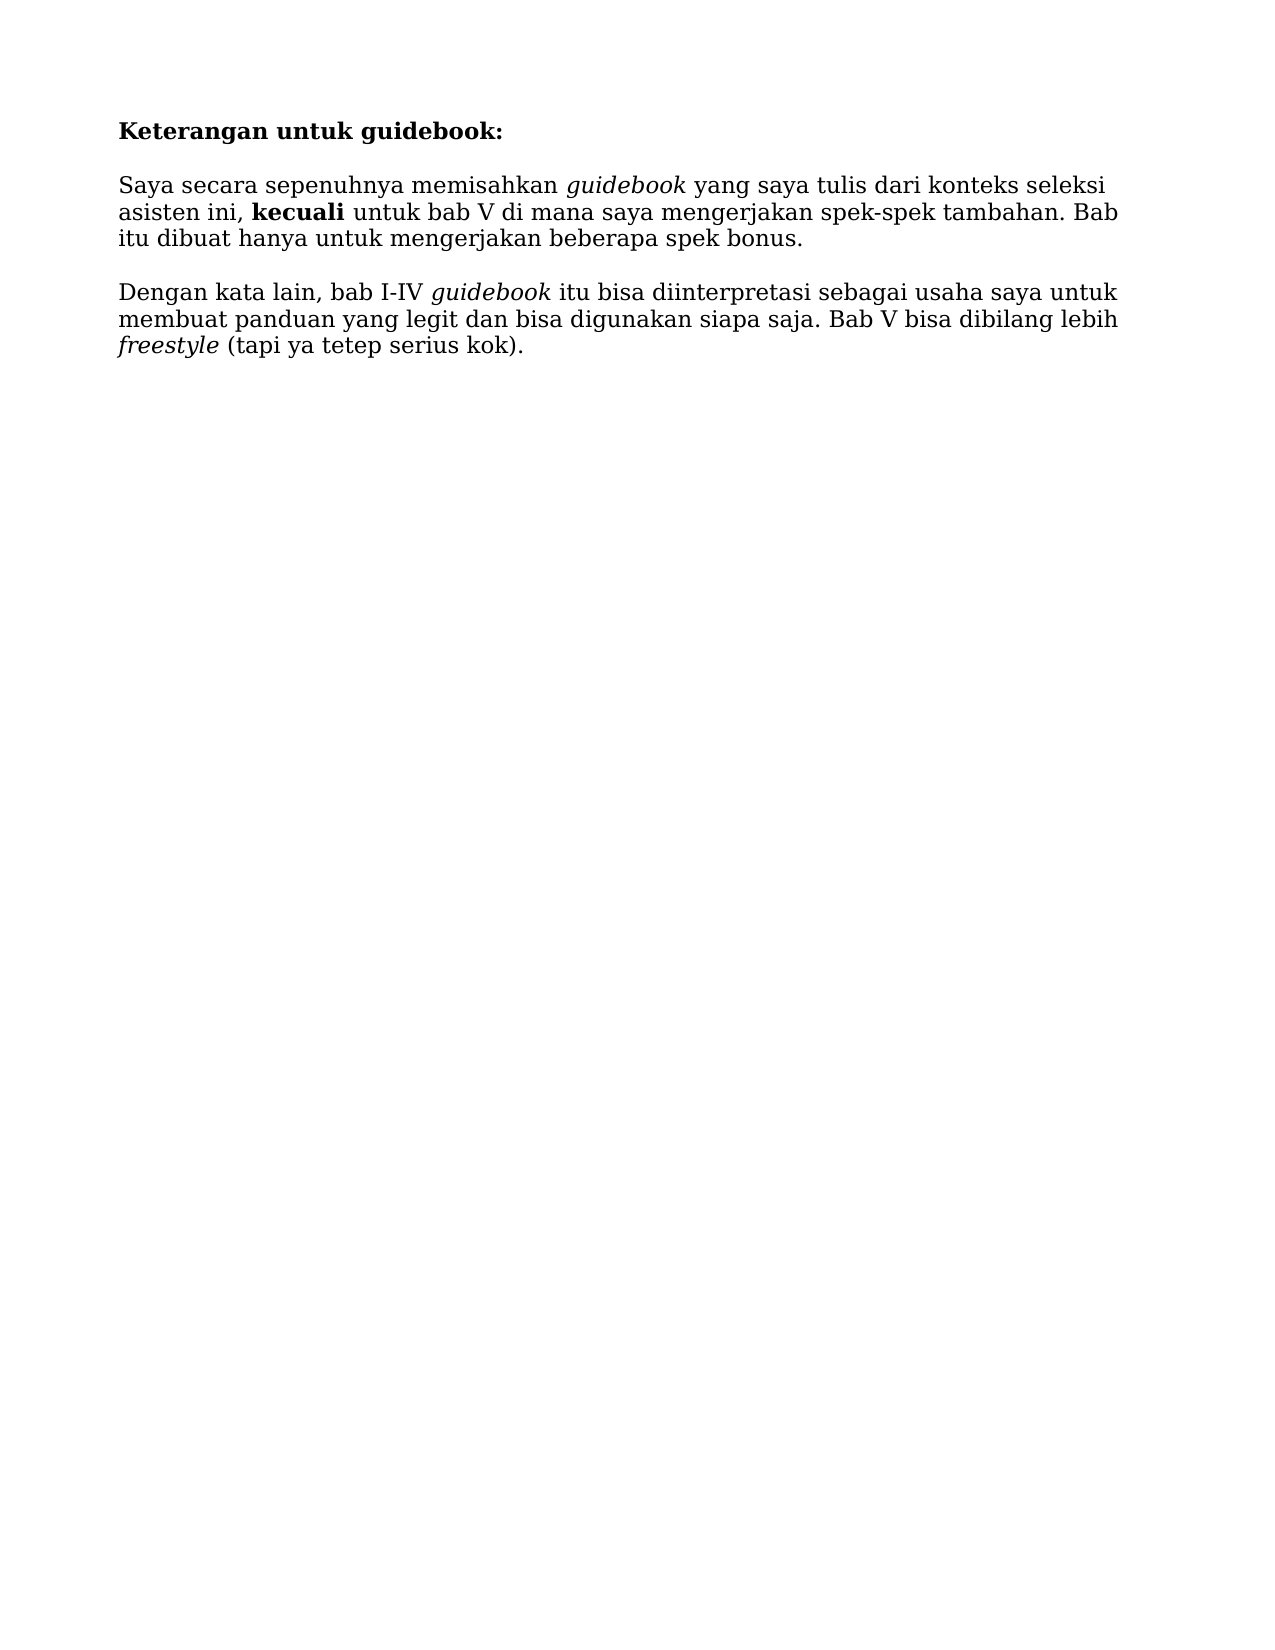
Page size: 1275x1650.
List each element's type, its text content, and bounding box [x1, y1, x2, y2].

text Dengan kata lain, bab I-IV guidebook itu bisa diinterpretasi sebagai usaha saya untuk membuat panduan yang legit dan bisa digunakan siapa saja. Bab V bisa dibilang lebih freestyle (tapi ya tetep serius kok). [118, 279, 1157, 359]
text Keterangan untuk guidebook: [118, 118, 1157, 145]
text Saya secara sepenuhnya memisahkan guidebook yang saya tulis dari konteks seleksi asisten ini, kecuali untuk bab V di mana saya mengerjakan spek-spek tambahan. Bab itu dibuat hanya untuk mengerjakan beberapa spek bonus. [118, 172, 1157, 252]
